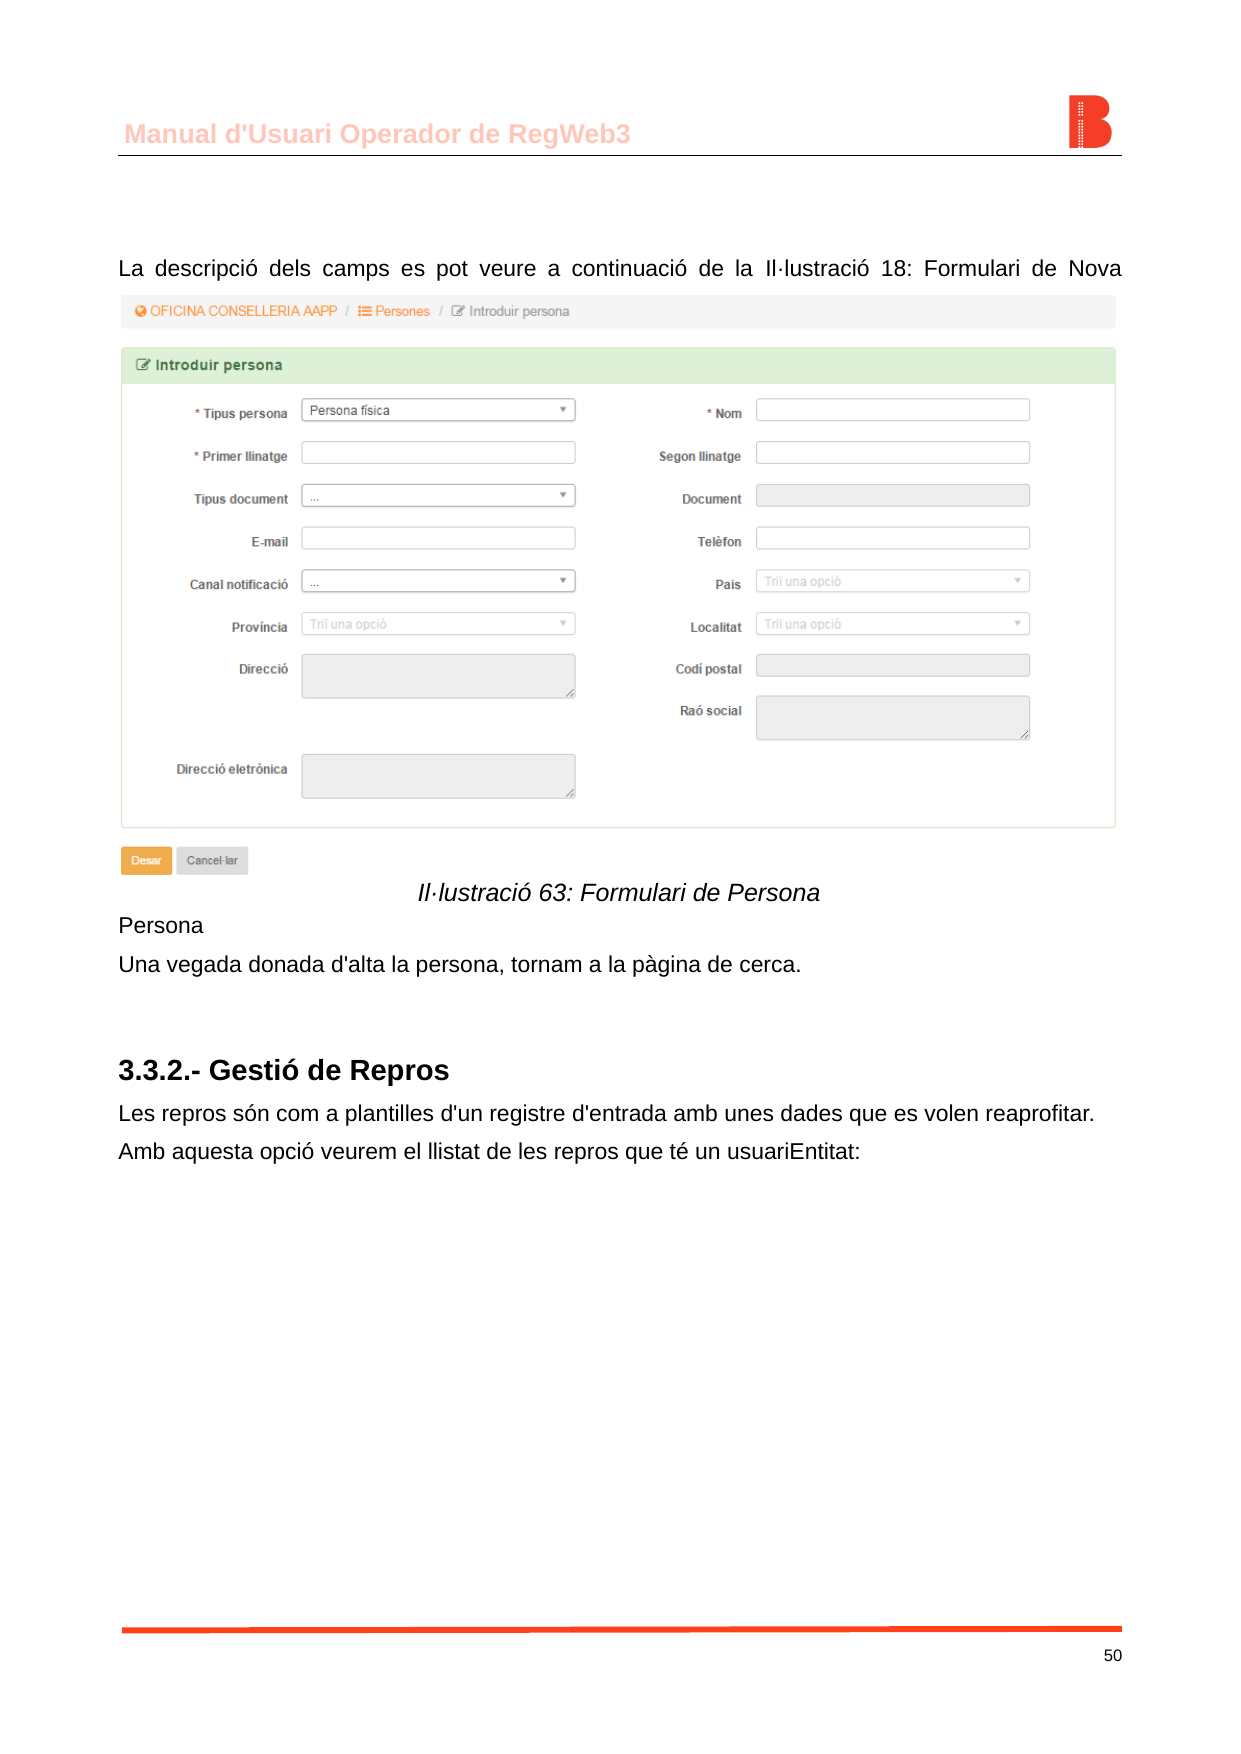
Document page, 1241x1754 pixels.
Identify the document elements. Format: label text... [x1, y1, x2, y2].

text La descripció dels camps es pot veure a continuació de la Il·lustració 18: Formulari de Nova [118, 254, 1122, 293]
picture [118, 293, 1123, 878]
text Amb aquesta opció veurem el llistat de les repros que té un usuariEntitat: [118, 1138, 1122, 1165]
text Il·lustració 63: Formulari de Persona [118, 878, 1122, 906]
picture [1063, 94, 1117, 150]
text Una vegada donada d'alta la persona, tornam a la pàgina de cerca. [118, 951, 1122, 977]
text Persona [118, 912, 1122, 938]
text Les repros són com a plantilles d'un registre d'entrada amb unes dades que es volen reaprofitar. [118, 1099, 1122, 1126]
subtitle Gestió de Repros [118, 1053, 1122, 1087]
